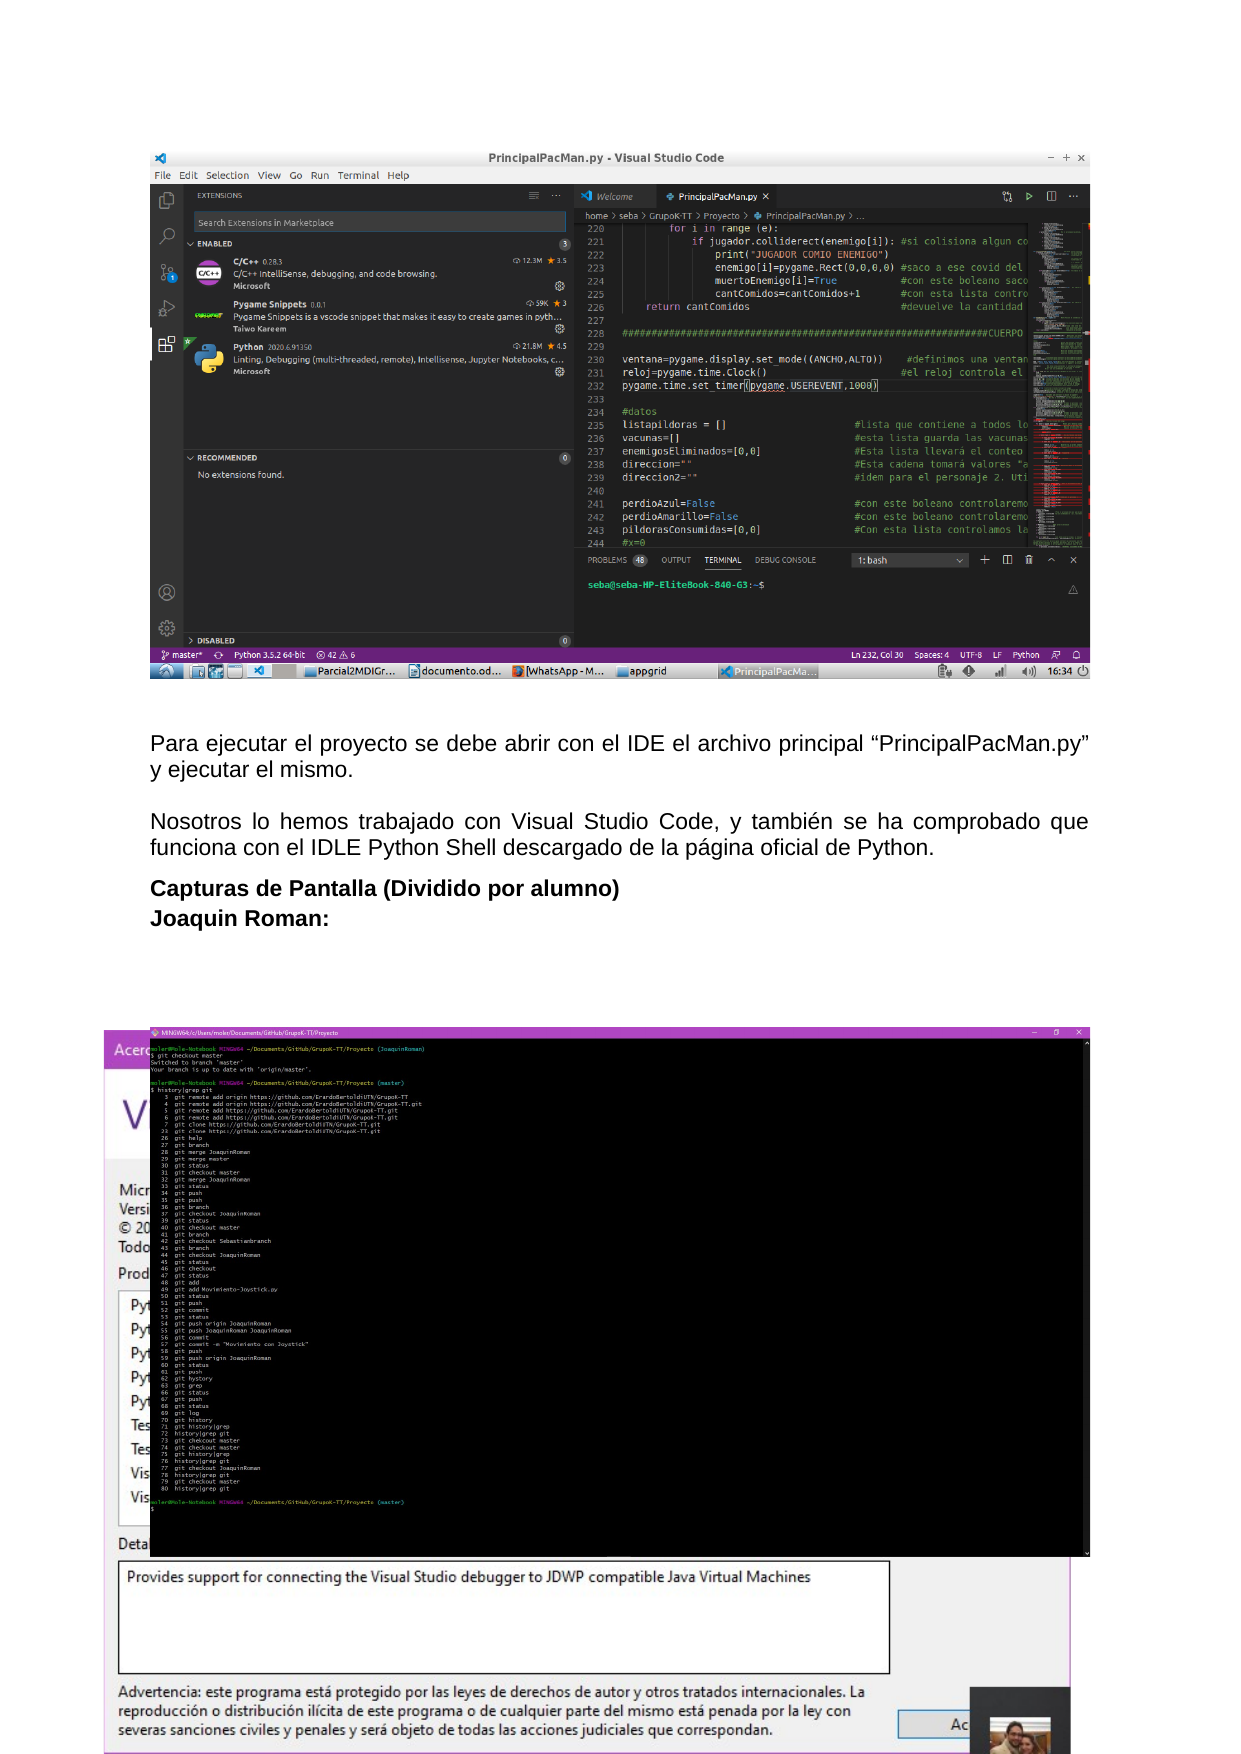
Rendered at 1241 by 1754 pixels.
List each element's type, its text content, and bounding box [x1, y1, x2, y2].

text Para ejecutar el proyecto se debe abrir con el IDE el archivo principal “PrincipalPacMan.py” y ejecutar el mismo. [150, 730, 1090, 783]
picture [150, 150, 1091, 679]
text Capturas de Pantalla (Dividido por alumno) [150, 875, 1090, 901]
text Joaquin Roman: [150, 905, 1090, 931]
picture [103, 1027, 1091, 1754]
text Nosotros lo hemos trabajado con Visual Studio Code, y también se ha comprobado que funciona con el IDLE Python Shell descargado de la página oficial de Python. [150, 808, 1090, 860]
